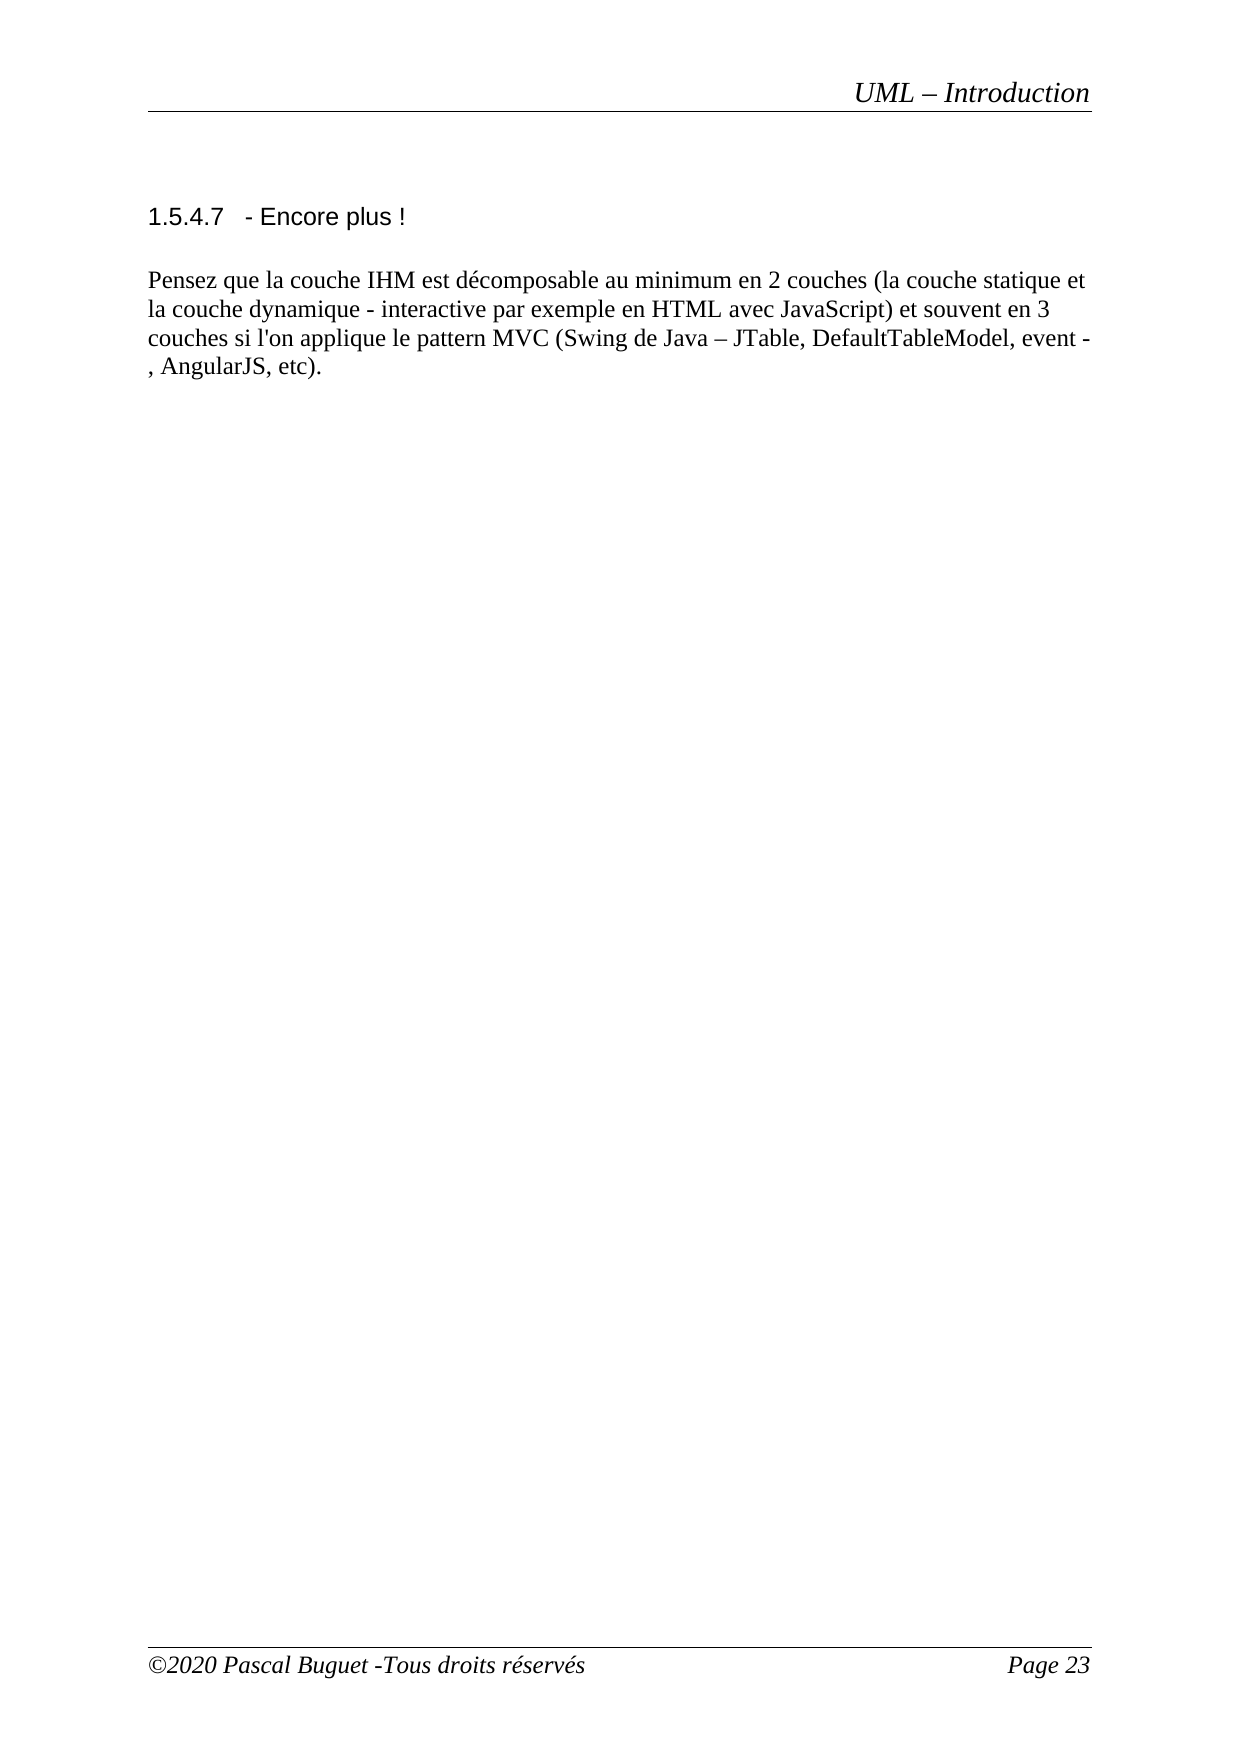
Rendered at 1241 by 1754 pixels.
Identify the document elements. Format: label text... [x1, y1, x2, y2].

subtitle - Encore plus ! [148, 201, 1092, 230]
text Pensez que la couche IHM est décomposable au minimum en 2 couches (la couche statique et la couche dynamique - interactive par exemple en HTML avec JavaScript) et souvent en 3 couches si l'on applique le pattern MVC (Swing de Java – JTable, DefaultTableModel, event - , AngularJS, etc). [148, 265, 1092, 380]
